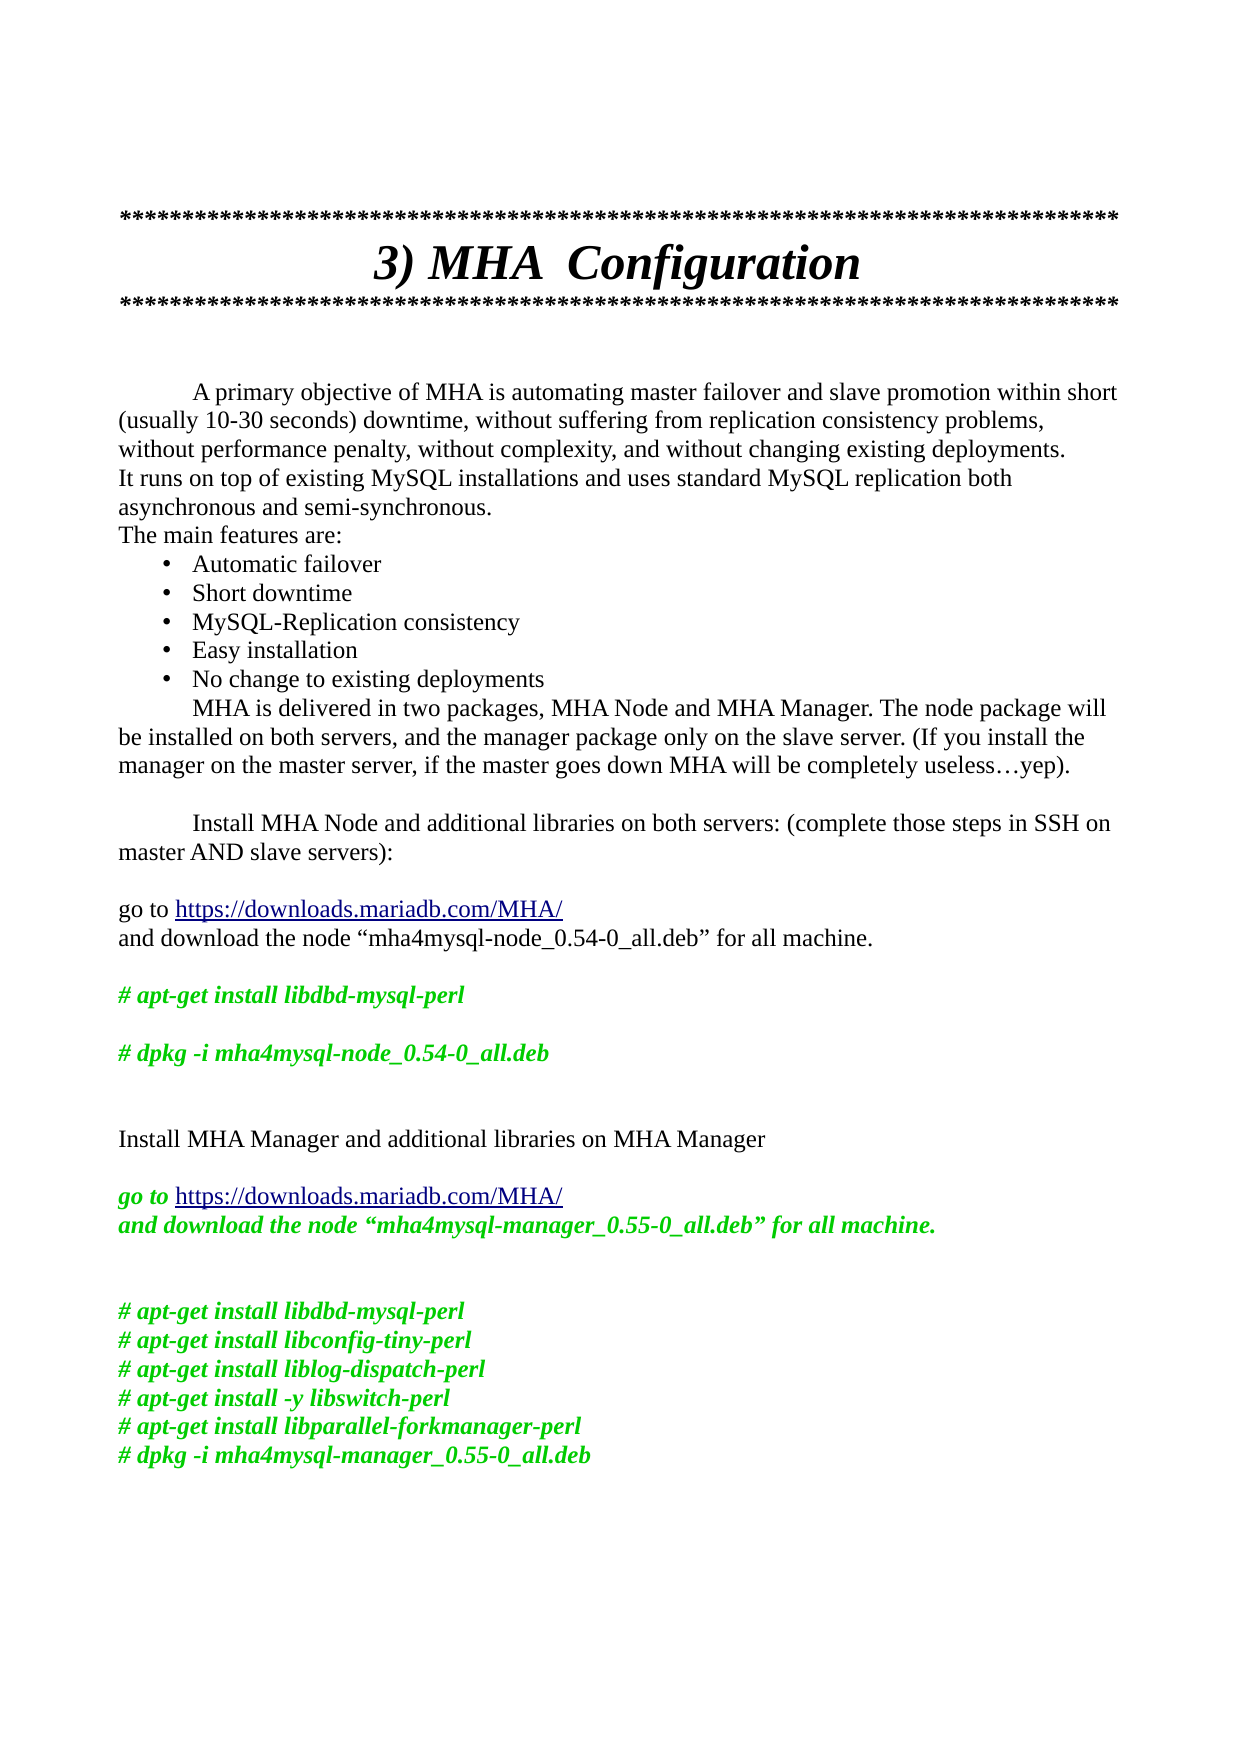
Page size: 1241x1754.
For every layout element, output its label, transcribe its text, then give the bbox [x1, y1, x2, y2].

list Short downtime [162, 578, 1122, 607]
text and download the node “mha4mysql-node_0.54-0_all.deb” for all machine. [118, 923, 1122, 952]
text 3) MHA Configuration [118, 233, 1122, 291]
text go to https://downloads.mariadb.com/MHA/ [118, 1181, 1122, 1210]
text # apt-get install libdbd-mysql-perl [118, 981, 1122, 1009]
text MHA is delivered in two packages, MHA Node and MHA Manager. The node package will be installed on both servers, and the manager package only on the slave server. (If you install the manager on the master server, if the master goes down MHA will be completely useless…yep). [118, 693, 1122, 779]
text # dpkg -i mha4mysql-manager_0.55-0_all.deb [118, 1440, 1122, 1469]
text The main features are: [118, 521, 1122, 549]
list MySQL-Replication consistency [162, 607, 1122, 636]
text Install MHA Manager and additional libraries on MHA Manager [118, 1124, 1122, 1153]
list Automatic failover [162, 549, 1122, 578]
text A primary objective of MHA is automating master failover and slave promotion within short (usually 10-30 seconds) downtime, without suffering from replication consistency problems, without performance penalty, without complexity, and without changing existing deployments. [118, 377, 1122, 463]
text # apt-get install liblog-dispatch-perl [118, 1354, 1122, 1383]
text ******************************************************************************** [118, 291, 1122, 319]
text # apt-get install -y libswitch-perl [118, 1383, 1122, 1411]
list Easy installation [162, 636, 1122, 664]
text and download the node “mha4mysql-manager_0.55-0_all.deb” for all machine. [118, 1210, 1122, 1239]
text # apt-get install libconfig-tiny-perl [118, 1325, 1122, 1354]
text ******************************************************************************** [118, 204, 1122, 233]
text go to https://downloads.mariadb.com/MHA/ [118, 894, 1122, 923]
text # dpkg -i mha4mysql-node_0.54-0_all.deb [118, 1038, 1122, 1067]
list No change to existing deployments [162, 664, 1122, 693]
text # apt-get install libdbd-mysql-perl [118, 1296, 1122, 1325]
text Install MHA Node and additional libraries on both servers: (complete those steps in SSH on master AND slave servers): [118, 808, 1122, 866]
text It runs on top of existing MySQL installations and uses standard MySQL replication both asynchronous and semi-synchronous. [118, 463, 1122, 521]
text # apt-get install libparallel-forkmanager-perl [118, 1411, 1122, 1440]
